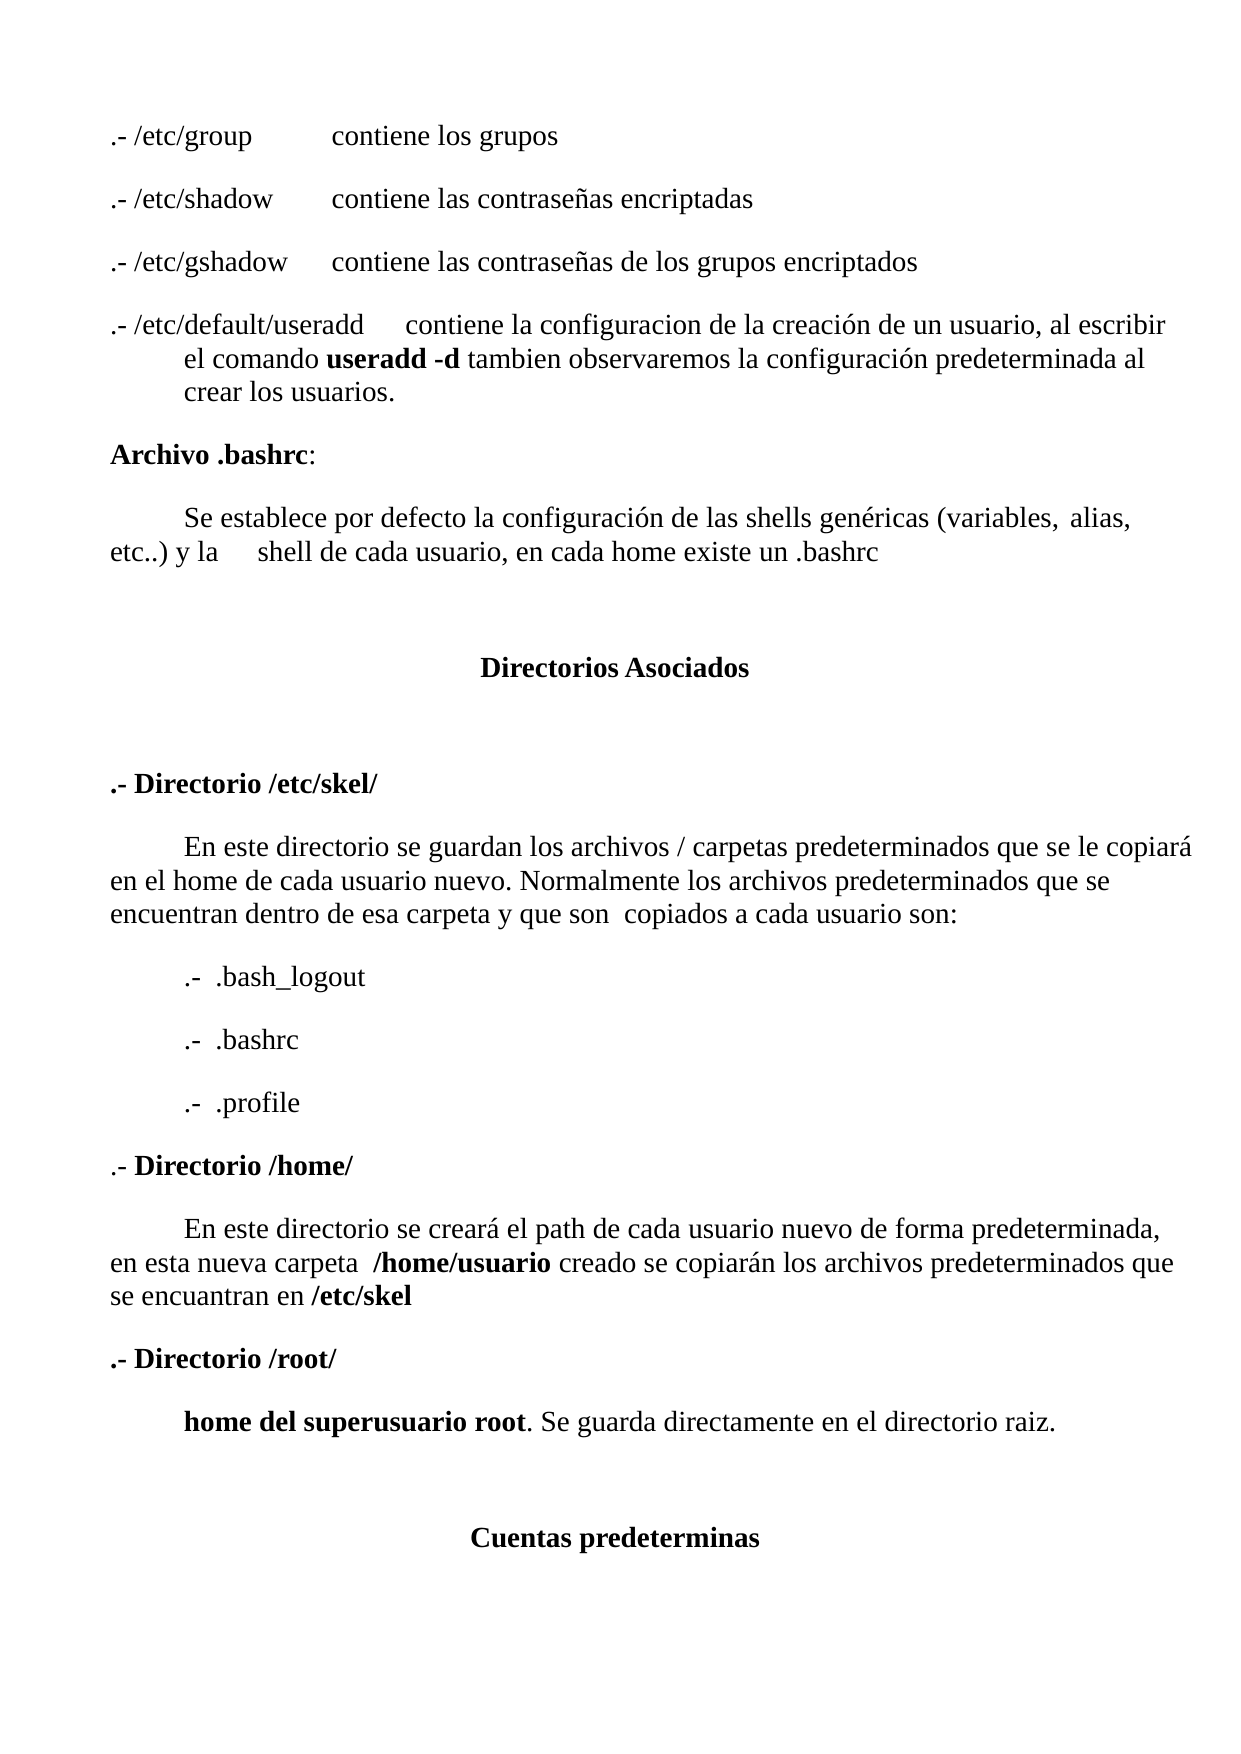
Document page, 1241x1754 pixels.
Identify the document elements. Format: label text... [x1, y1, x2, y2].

text Directorios Asociados [36, 650, 1194, 683]
text .- .profile [36, 1085, 1194, 1119]
text .- Directorio /home/ [36, 1148, 1194, 1182]
text .- Directorio /root/ [36, 1341, 1194, 1375]
text .- .bashrc [36, 1022, 1194, 1056]
text Archivo .bashrc: [36, 437, 1194, 471]
text .- /etc/group contiene los grupos [36, 118, 1194, 152]
text .- /etc/gshadow contiene las contraseñas de los grupos encriptados [36, 244, 1194, 278]
text Se establece por defecto la configuración de las shells genéricas (variables, alias, etc..) y la shell de cada usuario, en cada home existe un .bashrc [36, 500, 1194, 567]
text En este directorio se guardan los archivos / carpetas predeterminados que se le copiará en el home de cada usuario nuevo. Normalmente los archivos predeterminados que se encuentran dentro de esa carpeta y que son copiados a cada usuario son: [36, 829, 1194, 930]
text .- /etc/shadow contiene las contraseñas encriptadas [36, 181, 1194, 215]
text home del superusuario root. Se guarda directamente en el directorio raiz. [36, 1404, 1194, 1438]
text Cuentas predeterminas [36, 1521, 1194, 1554]
text .- .bash_logout [36, 959, 1194, 993]
text .- /etc/default/useradd contiene la configuracion de la creación de un usuario, al escribir el comando useradd -d tambien observaremos la configuración predeterminada al crear los usuarios. [36, 307, 1194, 408]
text En este directorio se creará el path de cada usuario nuevo de forma predeterminada, en esta nueva carpeta /home/usuario creado se copiarán los archivos predeterminados que se encuantran en /etc/skel [36, 1211, 1194, 1312]
text .- Directorio /etc/skel/ [36, 766, 1194, 800]
